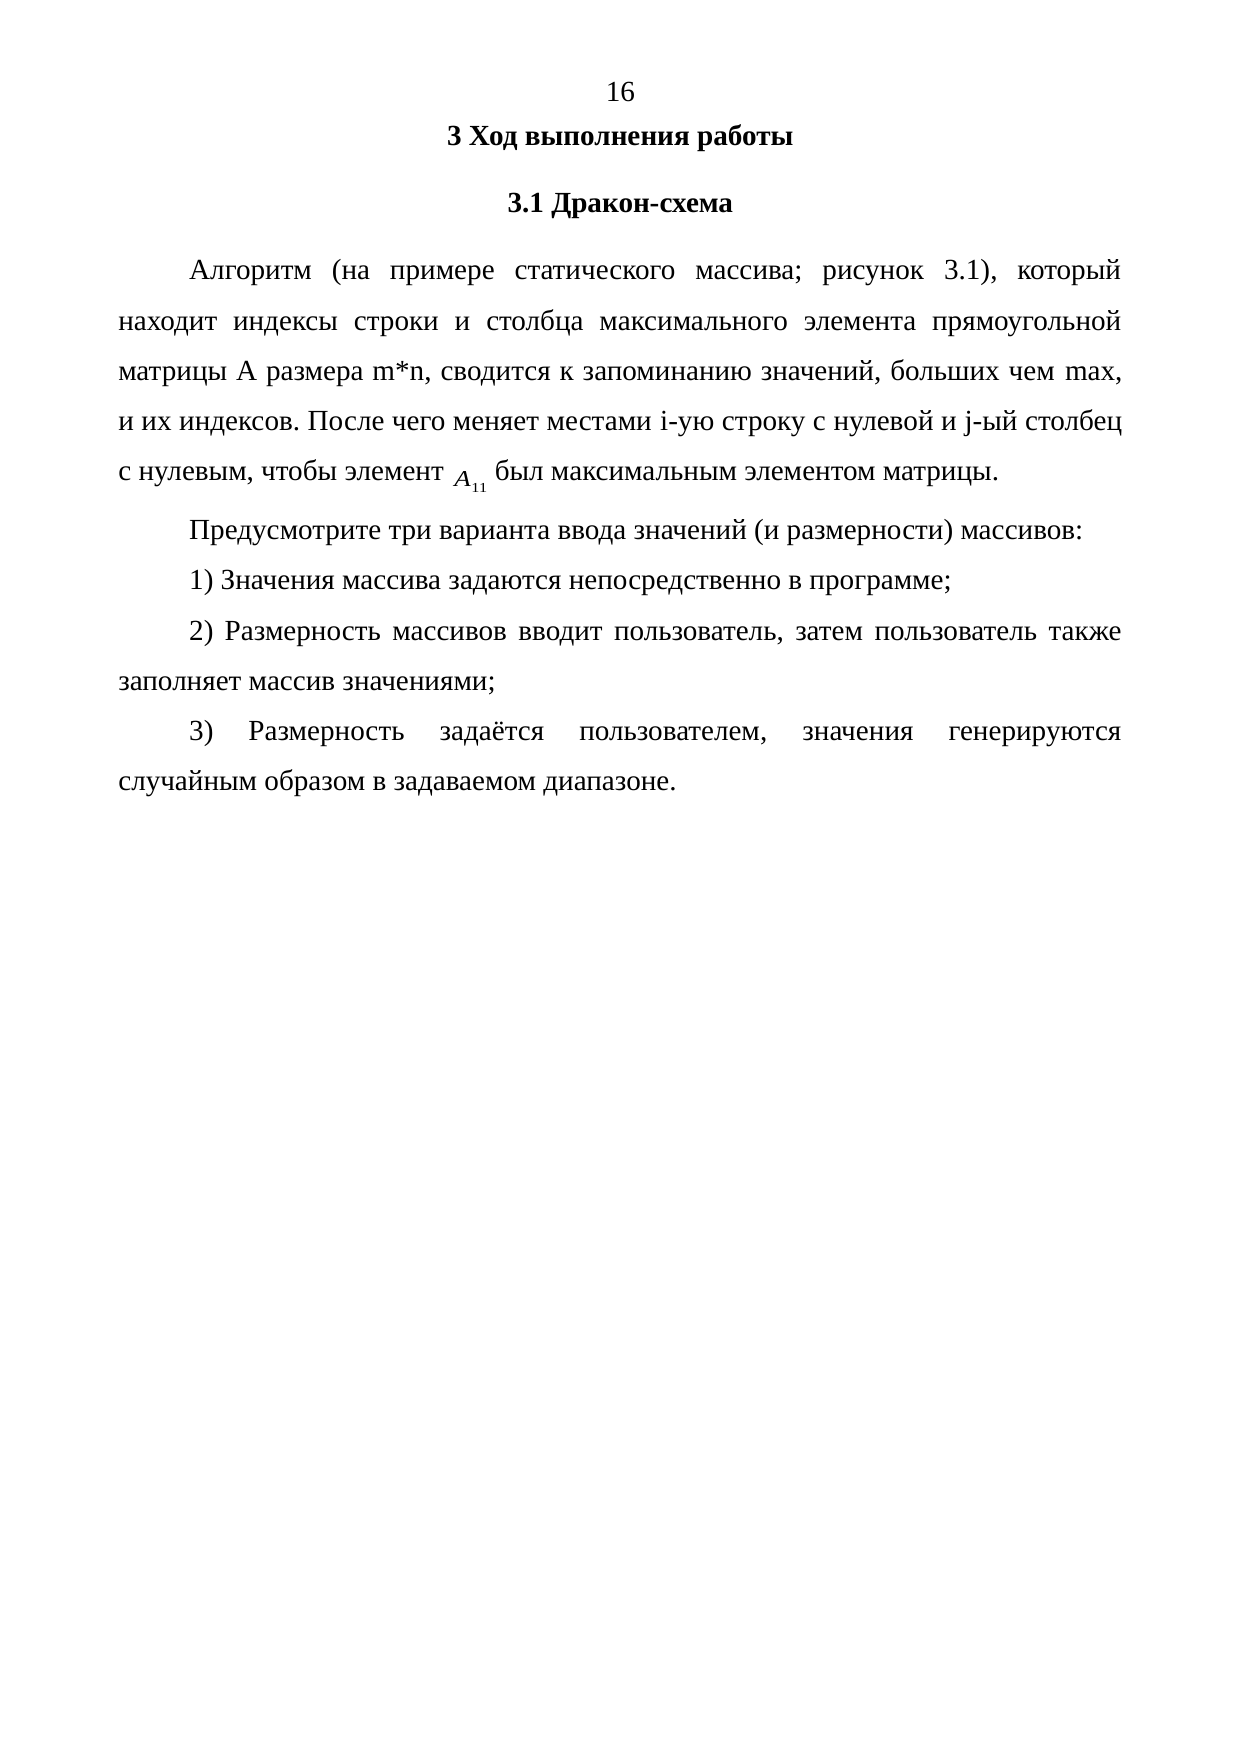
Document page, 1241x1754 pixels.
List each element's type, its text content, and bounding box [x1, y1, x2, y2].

text 1) Значения массива задаются непосредственно в программе; [118, 562, 1122, 596]
subtitle 3.1 Дракон-схема [118, 185, 1122, 219]
text 2) Размерность массивов вводит пользователь, затем пользователь также заполняет массив значениями; [118, 613, 1122, 696]
text Алгоритм (на примере статического массива; рисунок 3.1), который находит индексы строки и столбца максимального элемента прямоугольной матрицы А размера m*n, сводится к запоминанию значений, больших чем max, и их индексов. После чего меняет местами i-ую строку с нулевой и j-ый столбец с нулевым, чтобы элемент был максимальным элементом матрицы. [118, 252, 1122, 495]
subtitle 3 Ход выполнения работы [118, 118, 1122, 152]
text 3) Размерность задаётся пользователем, значения генерируются случайным образом в задаваемом диапазоне. [118, 713, 1122, 797]
text Предусмотрите три варианта ввода значений (и размерности) массивов: [118, 512, 1122, 546]
